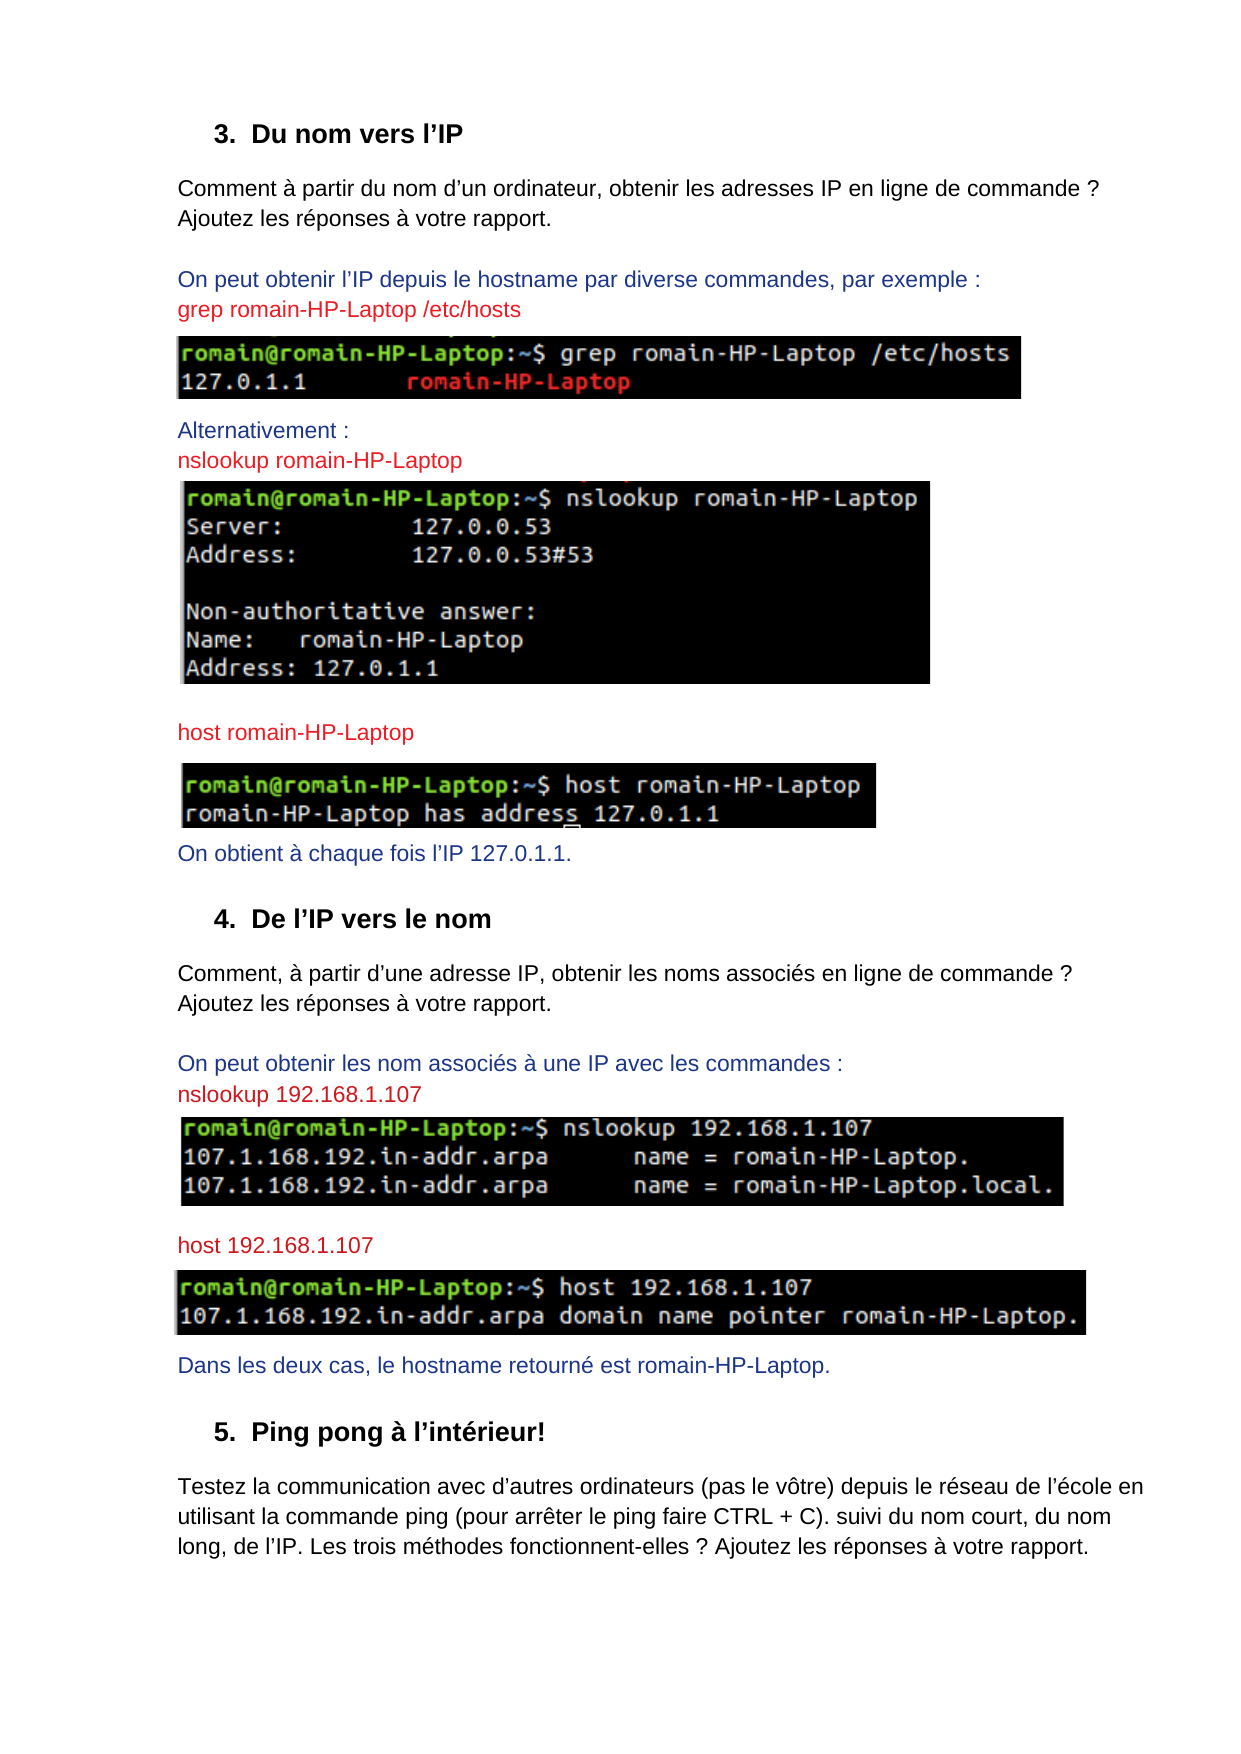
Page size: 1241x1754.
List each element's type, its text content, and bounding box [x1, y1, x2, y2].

subtitle Ping pong à l’intérieur! [213, 1416, 1152, 1447]
text On peut obtenir l’IP depuis le hostname par diverse commandes, par exemple : [177, 266, 1152, 292]
picture [180, 481, 930, 684]
subtitle Du nom vers l’IP [213, 118, 1152, 149]
subtitle De l’IP vers le nom [213, 903, 1152, 934]
text Dans les deux cas, le hostname retourné est romain-HP-Laptop. [177, 1352, 1152, 1379]
text host romain-HP-Laptop [177, 719, 1152, 745]
text nslookup romain-HP-Laptop [177, 447, 1152, 473]
text Comment à partir du nom d’un ordinateur, obtenir les adresses IP en ligne de commande ? Ajoutez les réponses à votre rapport. [177, 175, 1152, 231]
text Alternativement : [177, 417, 1152, 443]
text nslookup 192.168.1.107 [177, 1081, 1152, 1107]
picture [180, 1117, 1064, 1206]
picture [180, 763, 877, 828]
picture [176, 336, 1022, 399]
text host 192.168.1.107 [177, 1232, 1152, 1258]
text On peut obtenir les nom associés à une IP avec les commandes : [177, 1050, 1152, 1077]
picture [173, 1270, 1087, 1335]
text On obtient à chaque fois l’IP 127.0.1.1. [177, 839, 1152, 866]
text Testez la communication avec d’autres ordinateurs (pas le vôtre) depuis le réseau de l’école en utilisant la commande ping (pour arrêter le ping faire CTRL + C). suivi du nom court, du nom long, de l’IP. Les trois méthodes fonctionnent-elles ? Ajoutez les réponses à votre rapport. [177, 1473, 1152, 1559]
text grep romain-HP-Laptop /etc/hosts [177, 296, 1152, 322]
text Comment, à partir d’une adresse IP, obtenir les noms associés en ligne de commande ? Ajoutez les réponses à votre rapport. [177, 960, 1152, 1016]
